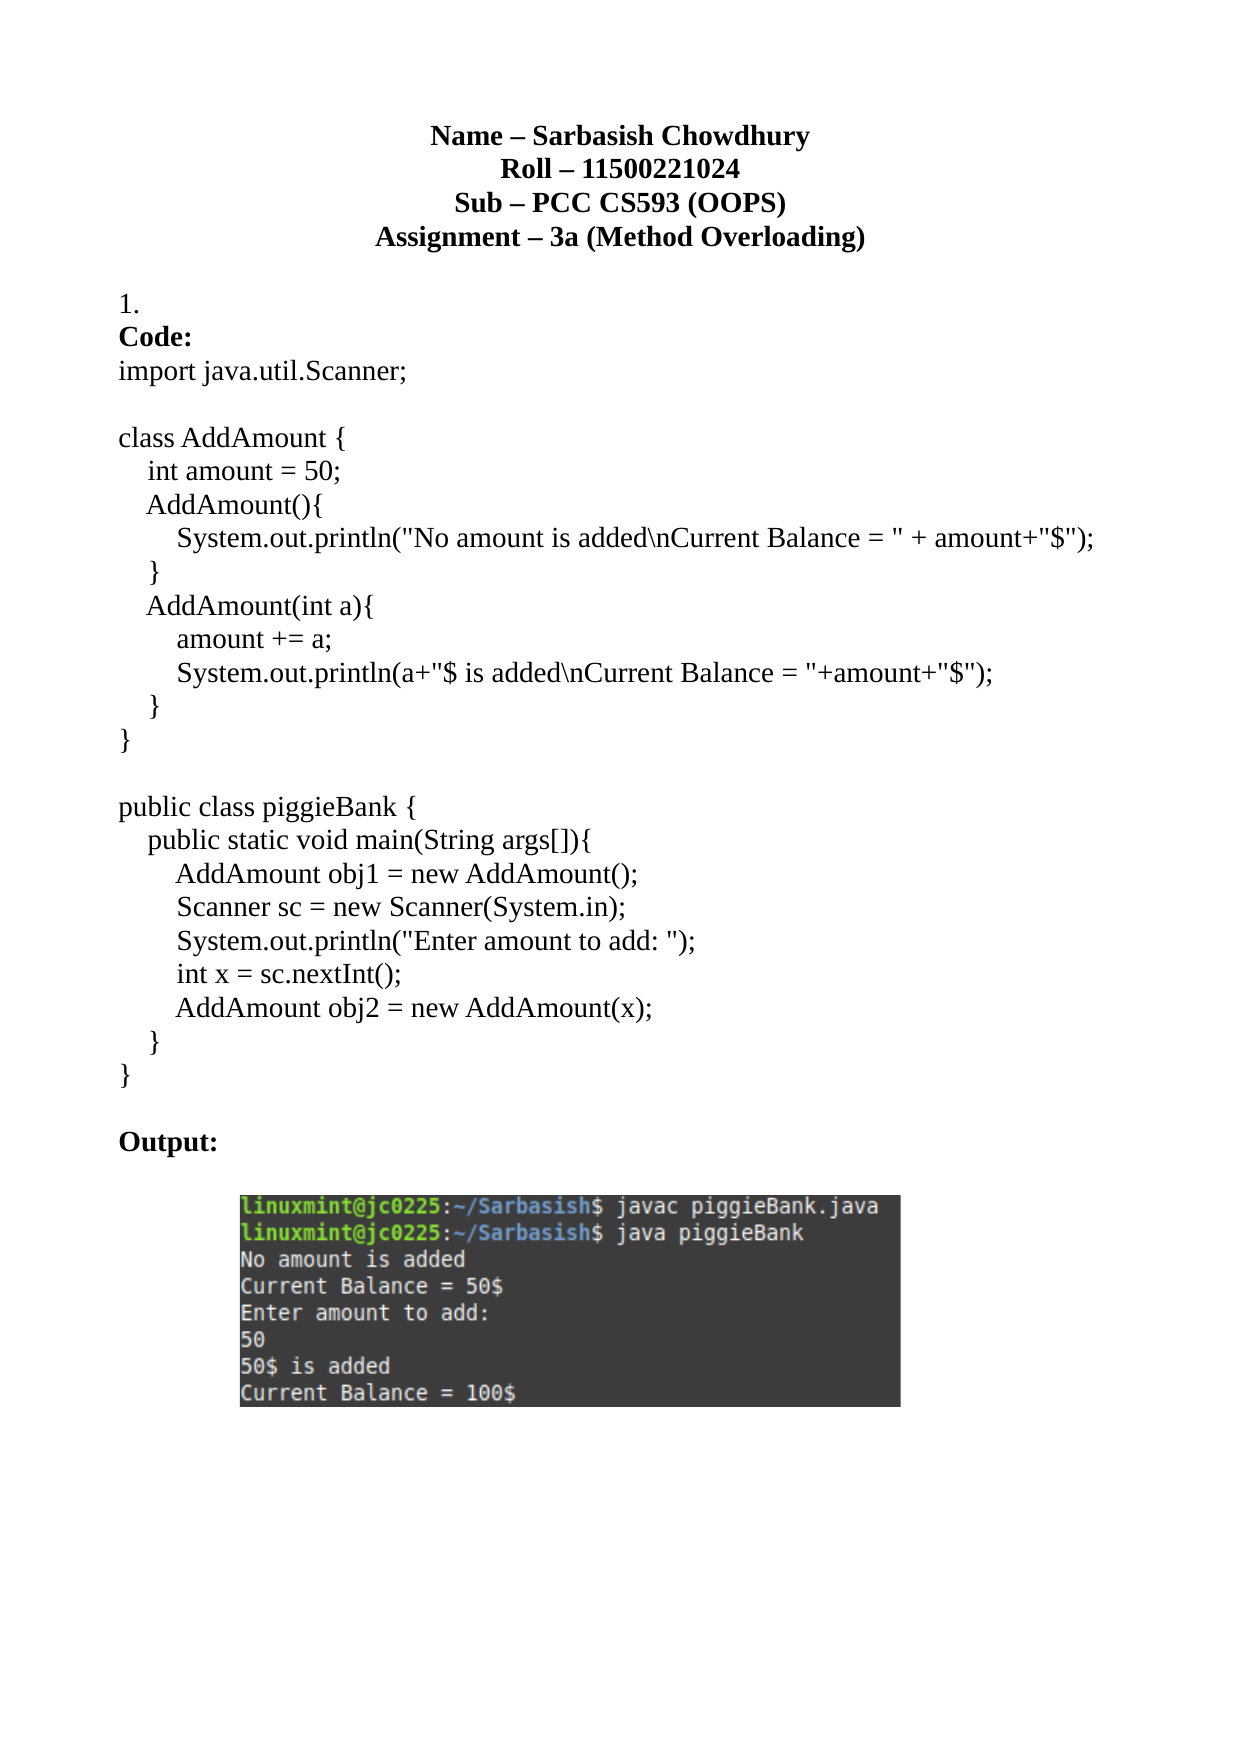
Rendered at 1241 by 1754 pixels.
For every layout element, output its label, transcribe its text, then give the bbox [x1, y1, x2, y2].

text AddAmount obj1 = new AddAmount(); [118, 856, 1122, 889]
text int amount = 50; [118, 453, 1122, 487]
text } [118, 688, 1122, 722]
text AddAmount(){ [118, 487, 1122, 521]
text class AddAmount { [118, 420, 1122, 453]
text Output: [118, 1124, 1122, 1158]
text import java.util.Scanner; [118, 353, 1122, 386]
text public class piggieBank { [118, 789, 1122, 822]
text AddAmount obj2 = new AddAmount(x); [118, 990, 1122, 1024]
text System.out.println(a+"$ is added\nCurrent Balance = "+amount+"$"); [118, 655, 1122, 688]
text System.out.println("Enter amount to add: "); [118, 923, 1122, 957]
text } [118, 1024, 1122, 1057]
text Assignment – 3a (Method Overloading) [118, 219, 1122, 252]
text System.out.println("No amount is added\nCurrent Balance = " + amount+"$"); [118, 521, 1122, 554]
text int x = sc.nextInt(); [118, 957, 1122, 990]
text amount += a; [118, 621, 1122, 655]
text Scanner sc = new Scanner(System.in); [118, 889, 1122, 923]
text } [118, 554, 1122, 588]
text Name – Sarbasish Chowdhury [118, 118, 1122, 152]
picture [239, 1195, 901, 1407]
text Code: [118, 319, 1122, 353]
text } [118, 1057, 1122, 1091]
text public static void main(String args[]){ [118, 822, 1122, 856]
text } [118, 722, 1122, 755]
text Roll – 11500221024 [118, 152, 1122, 185]
text AddAmount(int a){ [118, 588, 1122, 621]
text 1. [118, 286, 1122, 319]
text Sub – PCC CS593 (OOPS) [118, 185, 1122, 219]
